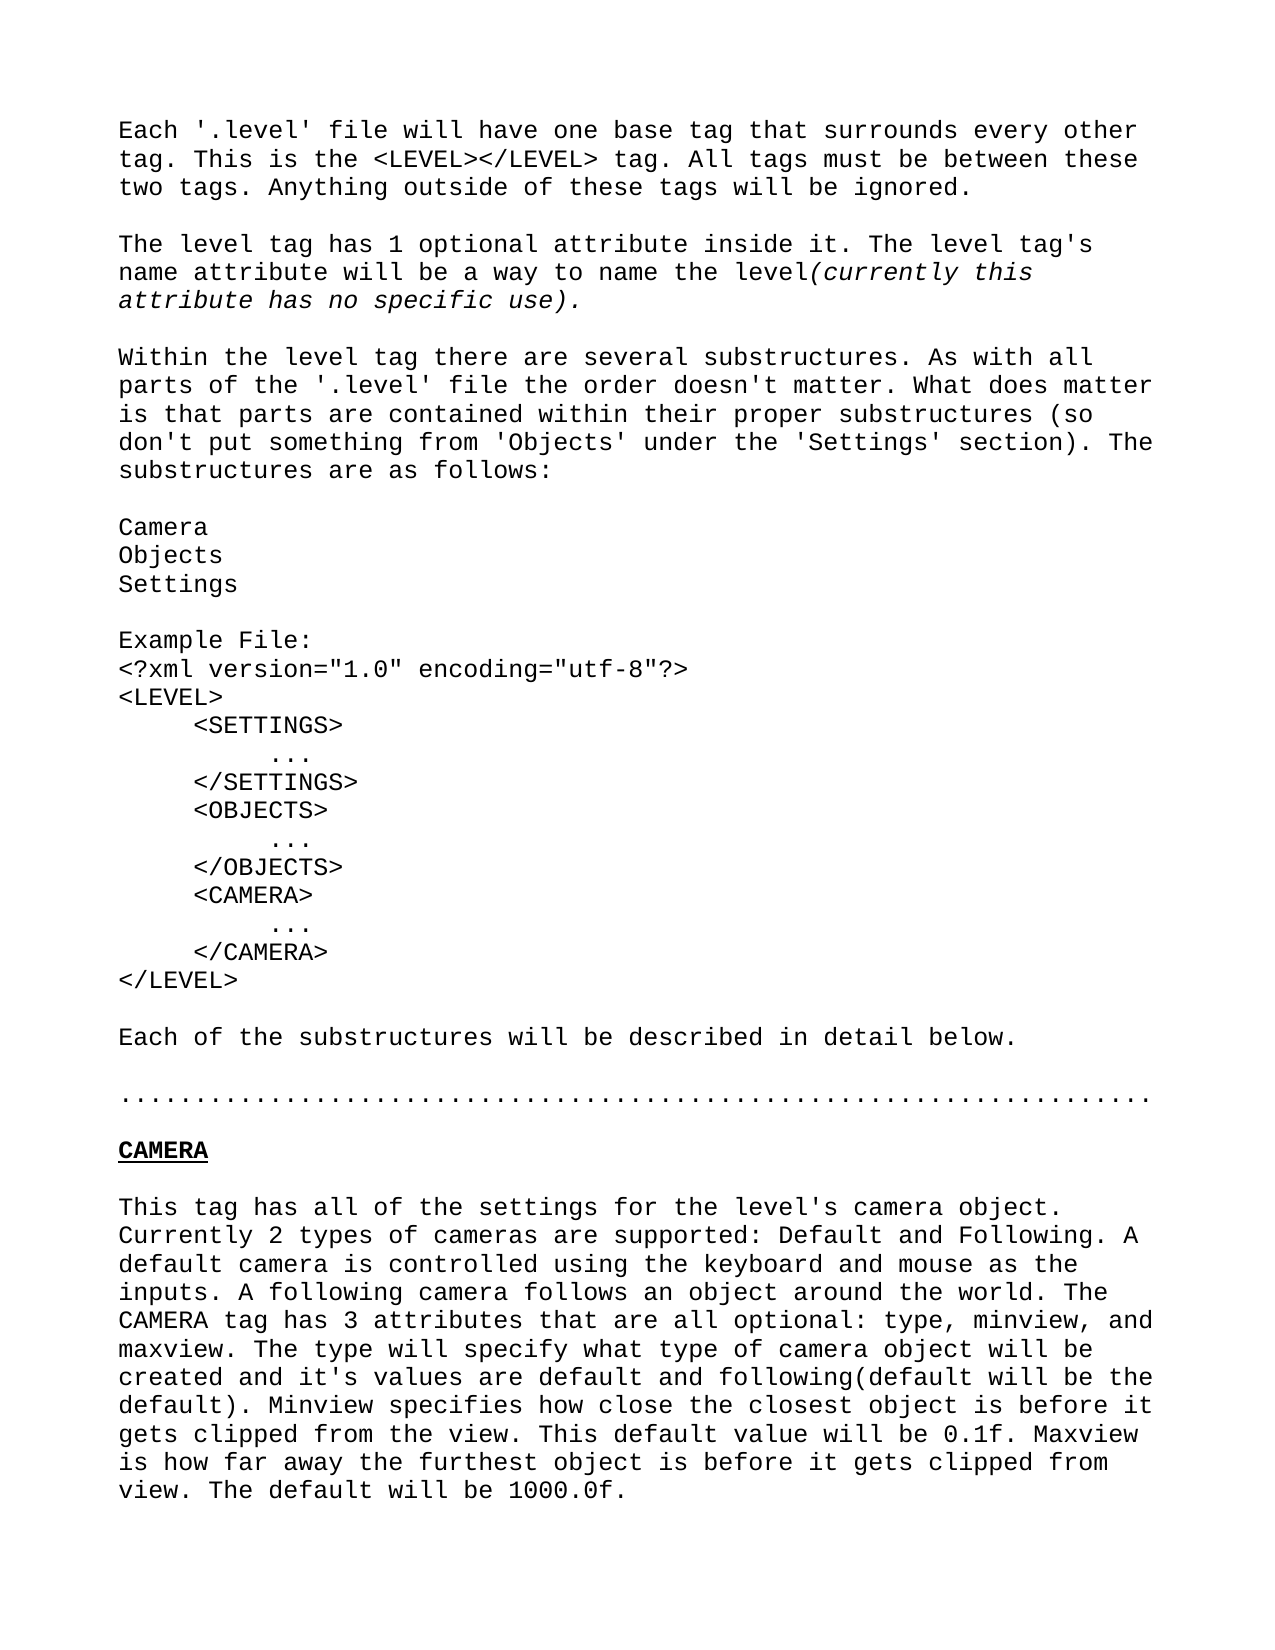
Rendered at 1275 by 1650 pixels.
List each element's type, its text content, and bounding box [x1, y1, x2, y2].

text Objects [118, 543, 1157, 571]
text Each '.level' file will have one base tag that surrounds every other tag. This is the <LEVEL></LEVEL> tag. All tags must be between these two tags. Anything outside of these tags will be ignored. [118, 118, 1157, 203]
text ... [118, 911, 1157, 940]
text Camera [118, 515, 1157, 543]
text <CAMERA> [118, 883, 1157, 911]
text <?xml version="1.0" encoding="utf-8"?> [118, 656, 1157, 685]
text Within the level tag there are several substructures. As with all parts of the '.level' file the order doesn't matter. What does matter is that parts are contained within their proper substructures (so don't put something from 'Objects' under the 'Settings' section). The substructures are as follows: [118, 345, 1157, 486]
text </SETTINGS> [118, 770, 1157, 798]
text ... [118, 826, 1157, 855]
text </CAMERA> [118, 940, 1157, 968]
text ... [118, 741, 1157, 770]
text CAMERA [118, 1138, 1157, 1166]
text </OBJECTS> [118, 855, 1157, 883]
text <LEVEL> [118, 685, 1157, 713]
text </LEVEL> [118, 968, 1157, 996]
text The level tag has 1 optional attribute inside it. The level tag's name attribute will be a way to name the level(currently this attribute has no specific use). [118, 231, 1157, 316]
text This tag has all of the settings for the level's camera object. Currently 2 types of cameras are supported: Default and Following. A default camera is controlled using the keyboard and mouse as the inputs. A following camera follows an object around the world. The CAMERA tag has 3 attributes that are all optional: type, minview, and maxview. The type will specify what type of camera object will be created and it's values are default and following(default will be the default). Minview specifies how close the closest object is before it gets clipped from the view. This default value will be 0.1f. Maxview is how far away the furthest object is before it gets clipped from view. The default will be 1000.0f. [118, 1195, 1157, 1506]
text Settings [118, 571, 1157, 600]
text ..................................................................... [118, 1081, 1157, 1110]
text Example File: [118, 628, 1157, 656]
text <OBJECTS> [118, 798, 1157, 826]
text Each of the substructures will be described in detail below. [118, 1025, 1157, 1053]
text <SETTINGS> [118, 713, 1157, 741]
